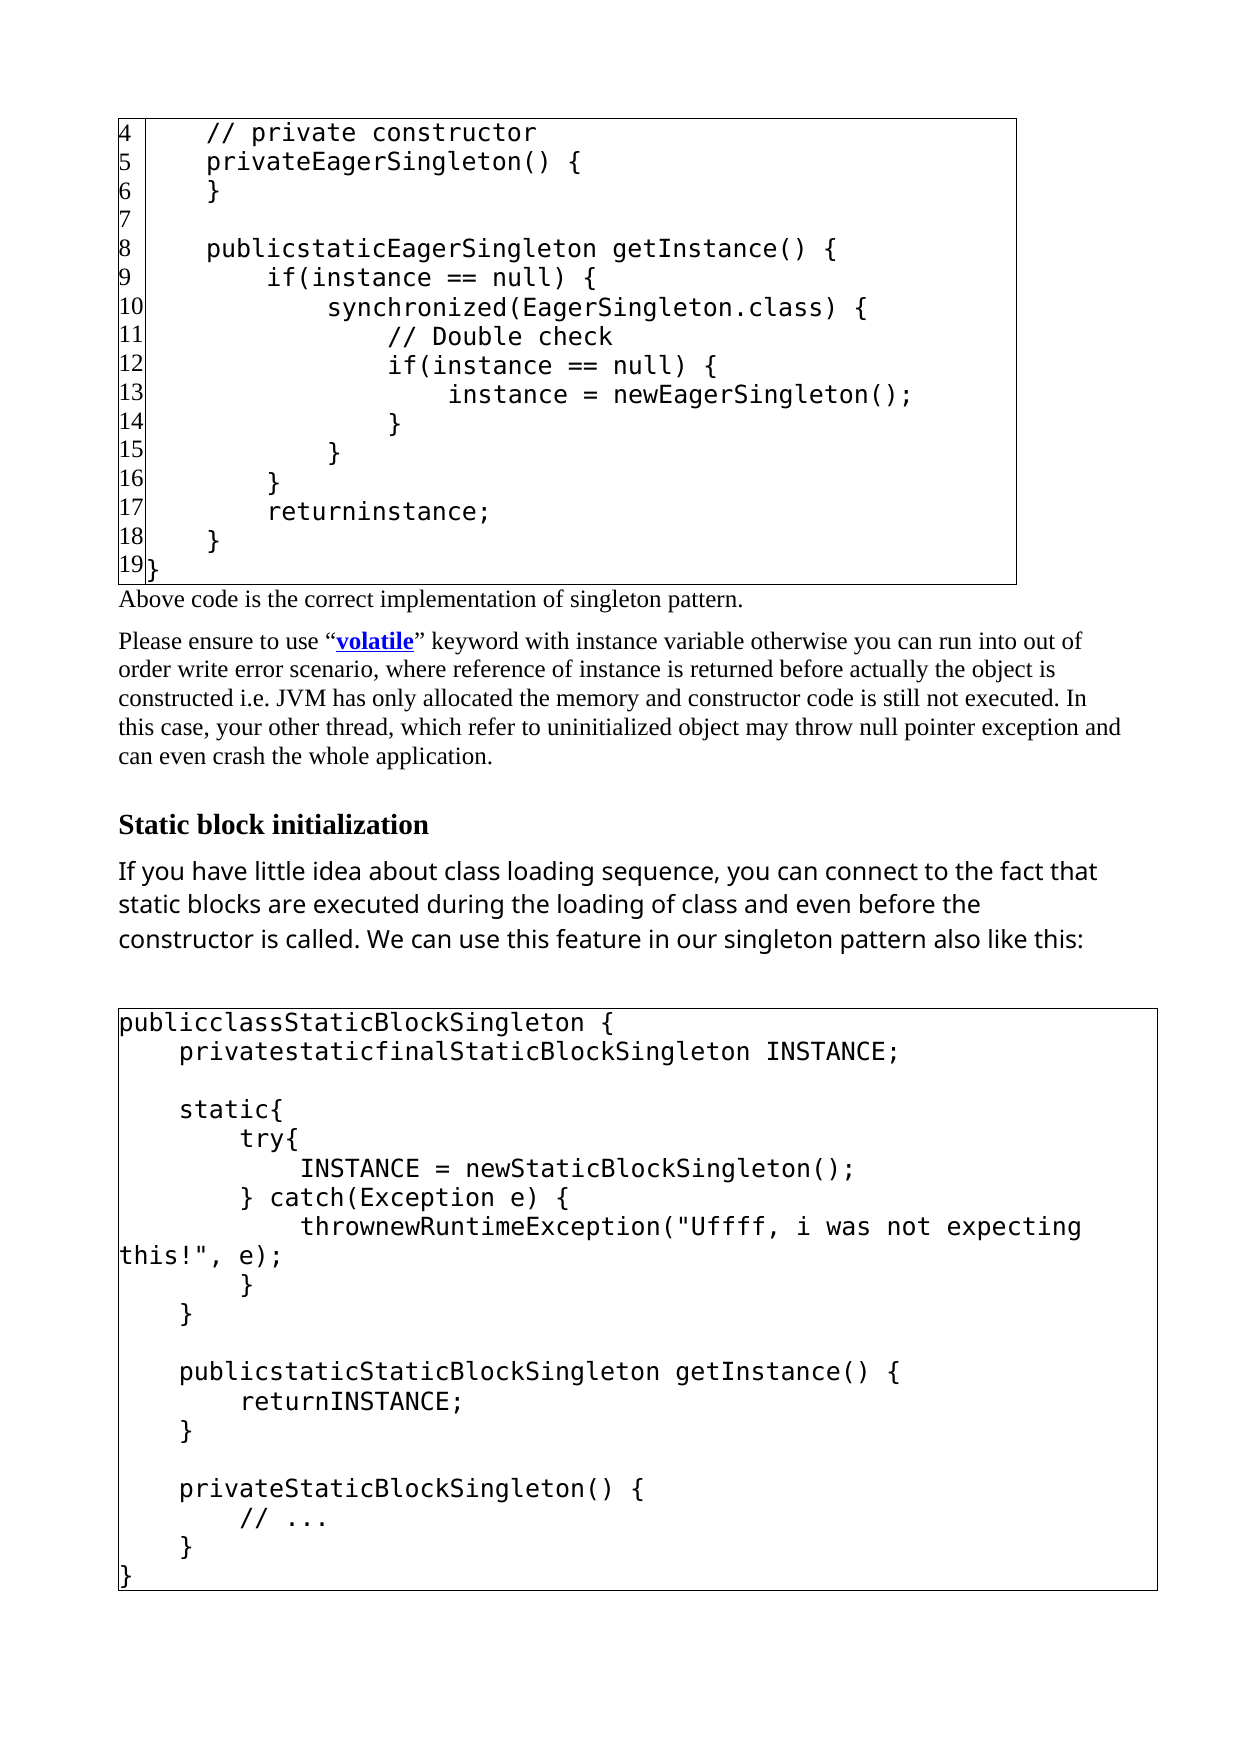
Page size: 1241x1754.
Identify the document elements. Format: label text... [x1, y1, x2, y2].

text If you have little idea about class loading sequence, you can connect to the fact that static blocks are executed during the loading of class and even before the constructor is called. We can use this feature in our singleton pattern also like this: [118, 853, 1122, 955]
table_header 4 5 6 7 8 9 10 11 12 13 14 15 16 17 18 19 [119, 119, 145, 584]
text Please ensure to use “volatile” keyword with instance variable otherwise you can run into out of order write error scenario, where reference of instance is returned before actually the object is constructed i.e. JVM has only allocated the memory and constructor code is still not executed. In this case, your other thread, which refer to uninitialized object may throw null pointer exception and can even crash the whole application. [118, 626, 1122, 769]
table_header publicclassStaticBlockSingleton { privatestaticfinalStaticBlockSingleton INSTANCE; static{ try{ INSTANCE = newStaticBlockSingleton(); } catch(Exception e) { thrownewRuntimeException("Uffff, i was not expecting this!", e); } } publicstaticStaticBlockSingleton getInstance() { returnINSTANCE; } privateStaticBlockSingleton() { // ... } } [119, 1009, 1157, 1590]
text Above code is the correct implementation of singleton pattern. [118, 584, 1122, 613]
text Static block initialization [118, 807, 1122, 841]
table_header // private constructor privateEagerSingleton() { } publicstaticEagerSingleton getInstance() { if(instance == null) { synchronized(EagerSingleton.class) { // Double check if(instance == null) { instance = newEagerSingleton(); } } } returninstance; } } [146, 119, 1016, 584]
